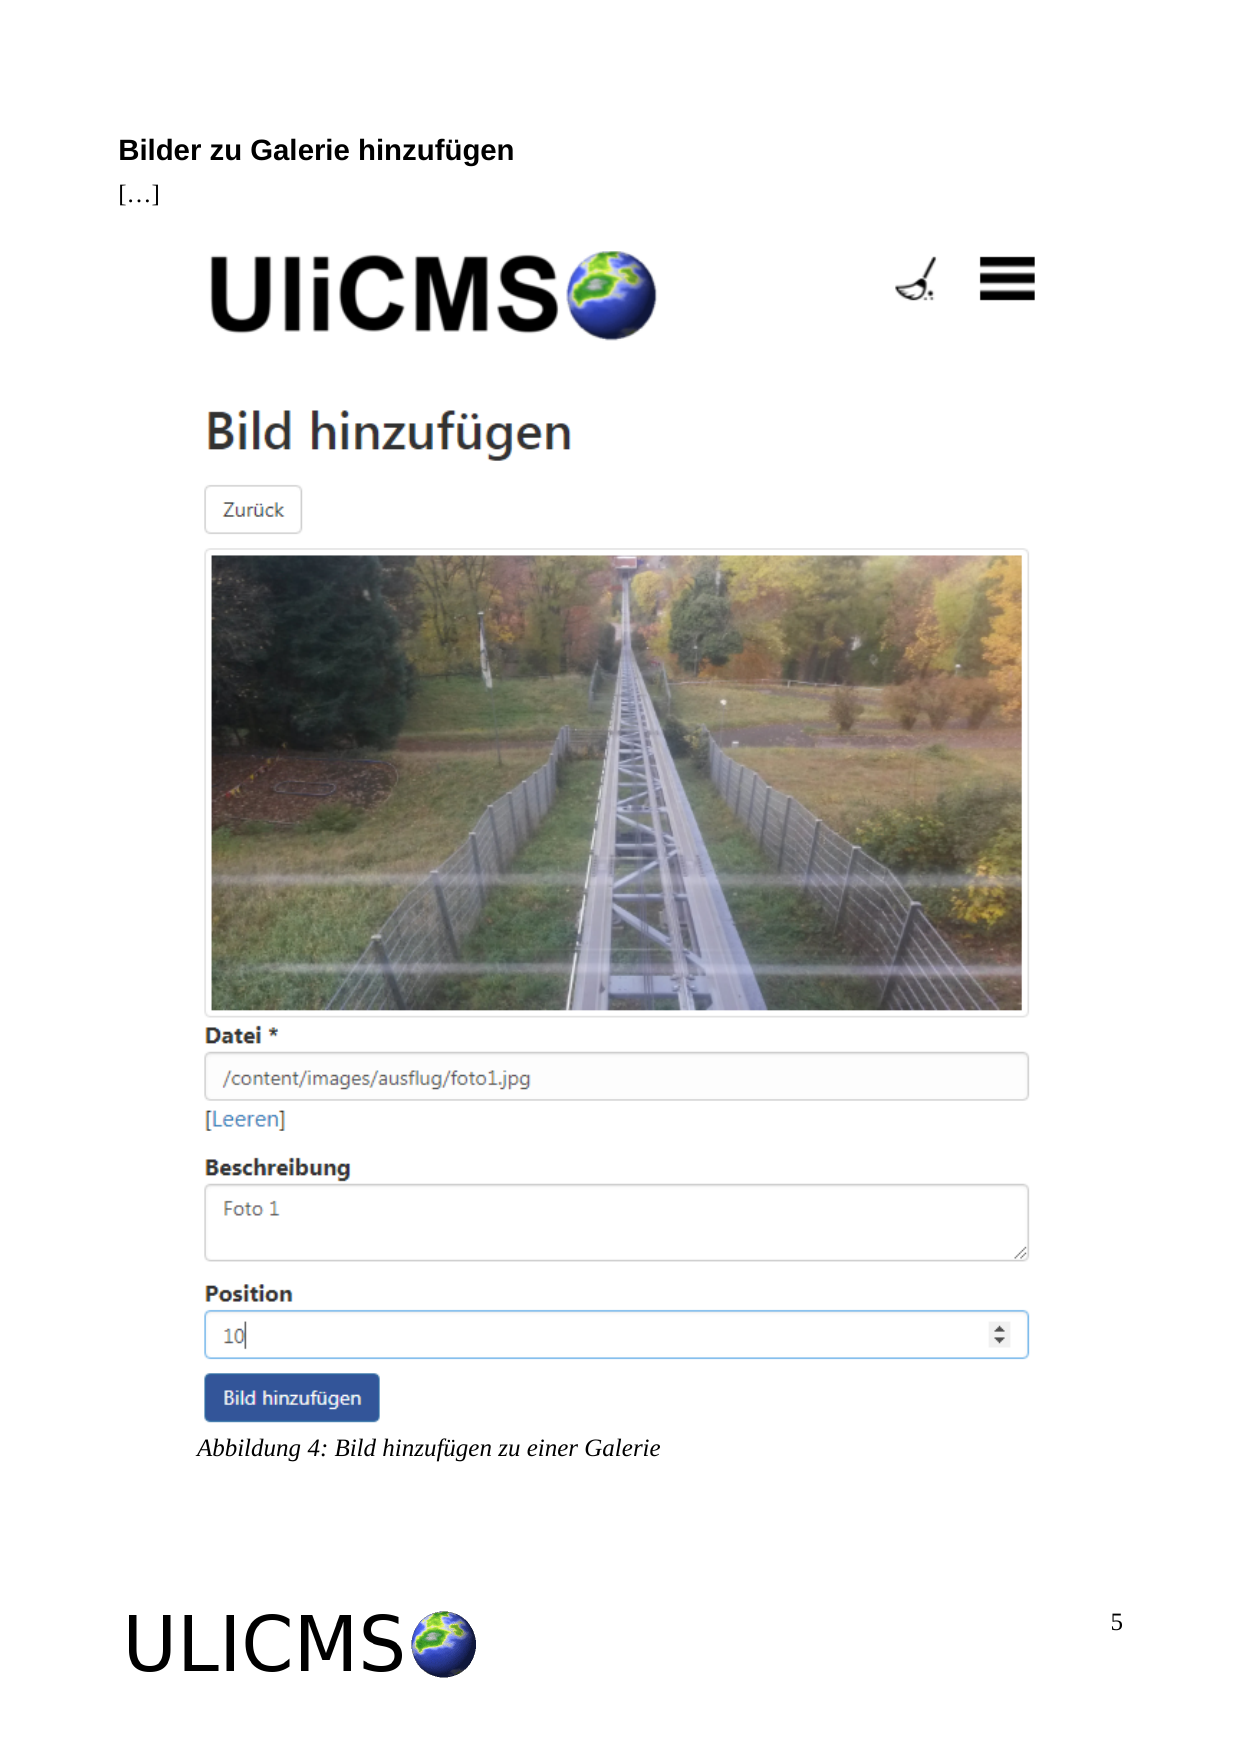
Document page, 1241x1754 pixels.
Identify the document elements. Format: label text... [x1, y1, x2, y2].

subtitle Bilder zu Galerie hinzufügen [118, 133, 1123, 166]
picture [118, 1607, 479, 1681]
text Abbildung 4: Bild hinzufügen zu einer Galerie [197, 1428, 1044, 1462]
picture [196, 240, 1045, 1428]
text […] [118, 179, 1123, 208]
